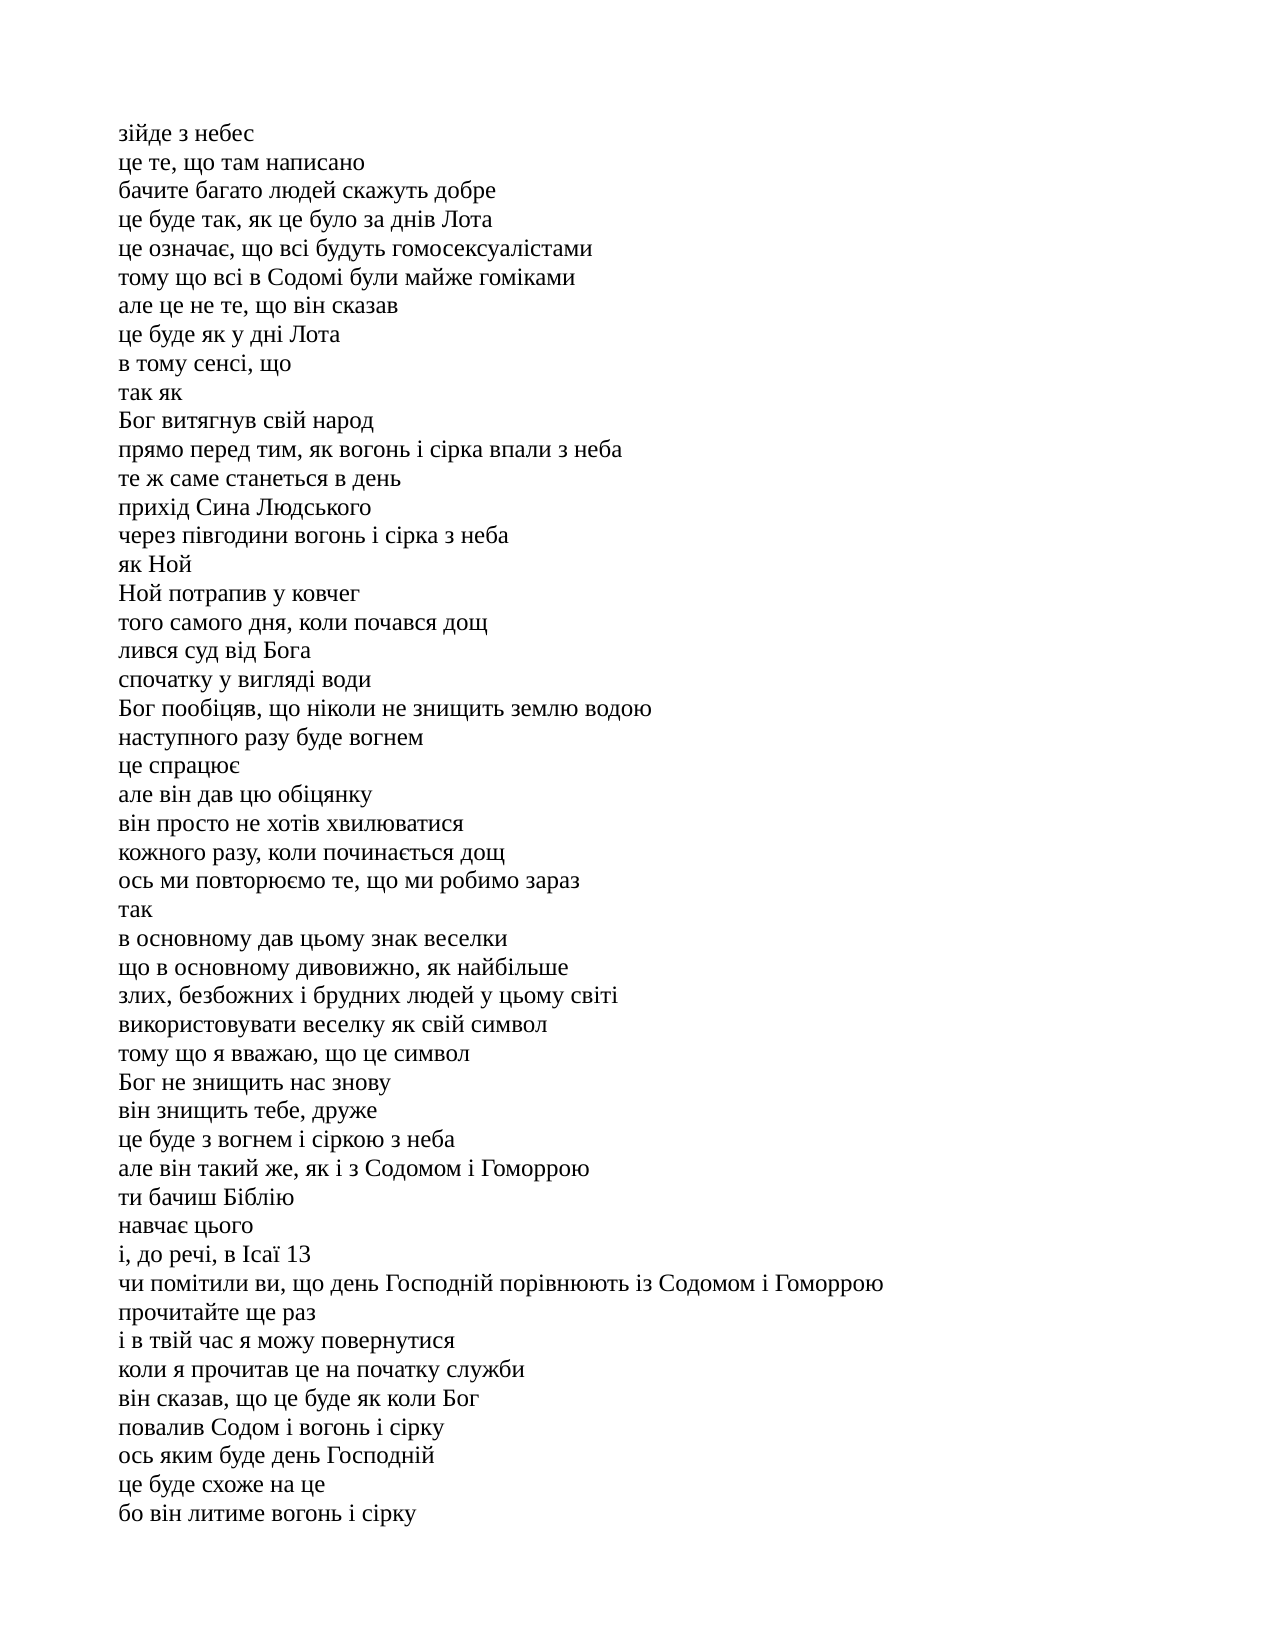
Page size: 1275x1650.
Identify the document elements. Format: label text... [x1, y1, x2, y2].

text але він дав цю обіцянку [118, 779, 1157, 808]
text це буде так, як це було за днів Лота [118, 204, 1157, 233]
text це спрацює [118, 751, 1157, 779]
text зійде з небес [118, 118, 1157, 147]
text бачите багато людей скажуть добре [118, 176, 1157, 204]
text тому що я вважаю, що це символ [118, 1038, 1157, 1067]
text це буде як у дні Лота [118, 319, 1157, 348]
text він знищить тебе, друже [118, 1096, 1157, 1124]
text через півгодини вогонь і сірка з неба [118, 521, 1157, 549]
text але він такий же, як і з Содомом і Гоморрою [118, 1153, 1157, 1182]
text це буде схоже на це [118, 1469, 1157, 1498]
text бо він литиме вогонь і сірку [118, 1498, 1157, 1527]
text навчає цього [118, 1211, 1157, 1239]
text наступного разу буде вогнем [118, 722, 1157, 751]
text прихід Сина Людського [118, 492, 1157, 521]
text ось ми повторюємо те, що ми робимо зараз [118, 866, 1157, 894]
text це те, що там написано [118, 147, 1157, 176]
text тому що всі в Содомі були майже гоміками [118, 262, 1157, 291]
text чи помітили ви, що день Господній порівнюють із Содомом і Гоморрою [118, 1268, 1157, 1297]
text це буде з вогнем і сіркою з неба [118, 1124, 1157, 1153]
text використовувати веселку як свій символ [118, 1009, 1157, 1038]
text лився суд від Бога [118, 636, 1157, 664]
text це означає, що всі будуть гомосексуалістами [118, 233, 1157, 262]
text в основному дав цьому знак веселки [118, 923, 1157, 952]
text прямо перед тим, як вогонь і сірка впали з неба [118, 434, 1157, 463]
text ось яким буде день Господній [118, 1441, 1157, 1469]
text ти бачиш Біблію [118, 1182, 1157, 1211]
text Бог не знищить нас знову [118, 1067, 1157, 1096]
text але це не те, що він сказав [118, 291, 1157, 319]
text спочатку у вигляді води [118, 664, 1157, 693]
text те ж саме станеться в день [118, 463, 1157, 492]
text він просто не хотів хвилюватися [118, 808, 1157, 837]
text Бог витягнув свій народ [118, 406, 1157, 434]
text Ной потрапив у ковчег [118, 578, 1157, 607]
text і в твій час я можу повернутися [118, 1326, 1157, 1354]
text в тому сенсі, що [118, 348, 1157, 377]
text коли я прочитав це на початку служби [118, 1354, 1157, 1383]
text як Ной [118, 549, 1157, 578]
text так [118, 894, 1157, 923]
text що в основному дивовижно, як найбільше [118, 952, 1157, 981]
text повалив Содом і вогонь і сірку [118, 1412, 1157, 1441]
text він сказав, що це буде як коли Бог [118, 1383, 1157, 1412]
text прочитайте ще раз [118, 1297, 1157, 1326]
text Бог пообіцяв, що ніколи не знищить землю водою [118, 693, 1157, 722]
text і, до речі, в Ісаї 13 [118, 1239, 1157, 1268]
text кожного разу, коли починається дощ [118, 837, 1157, 866]
text так як [118, 377, 1157, 406]
text злих, безбожних і брудних людей у цьому світі [118, 981, 1157, 1009]
text того самого дня, коли почався дощ [118, 607, 1157, 636]
